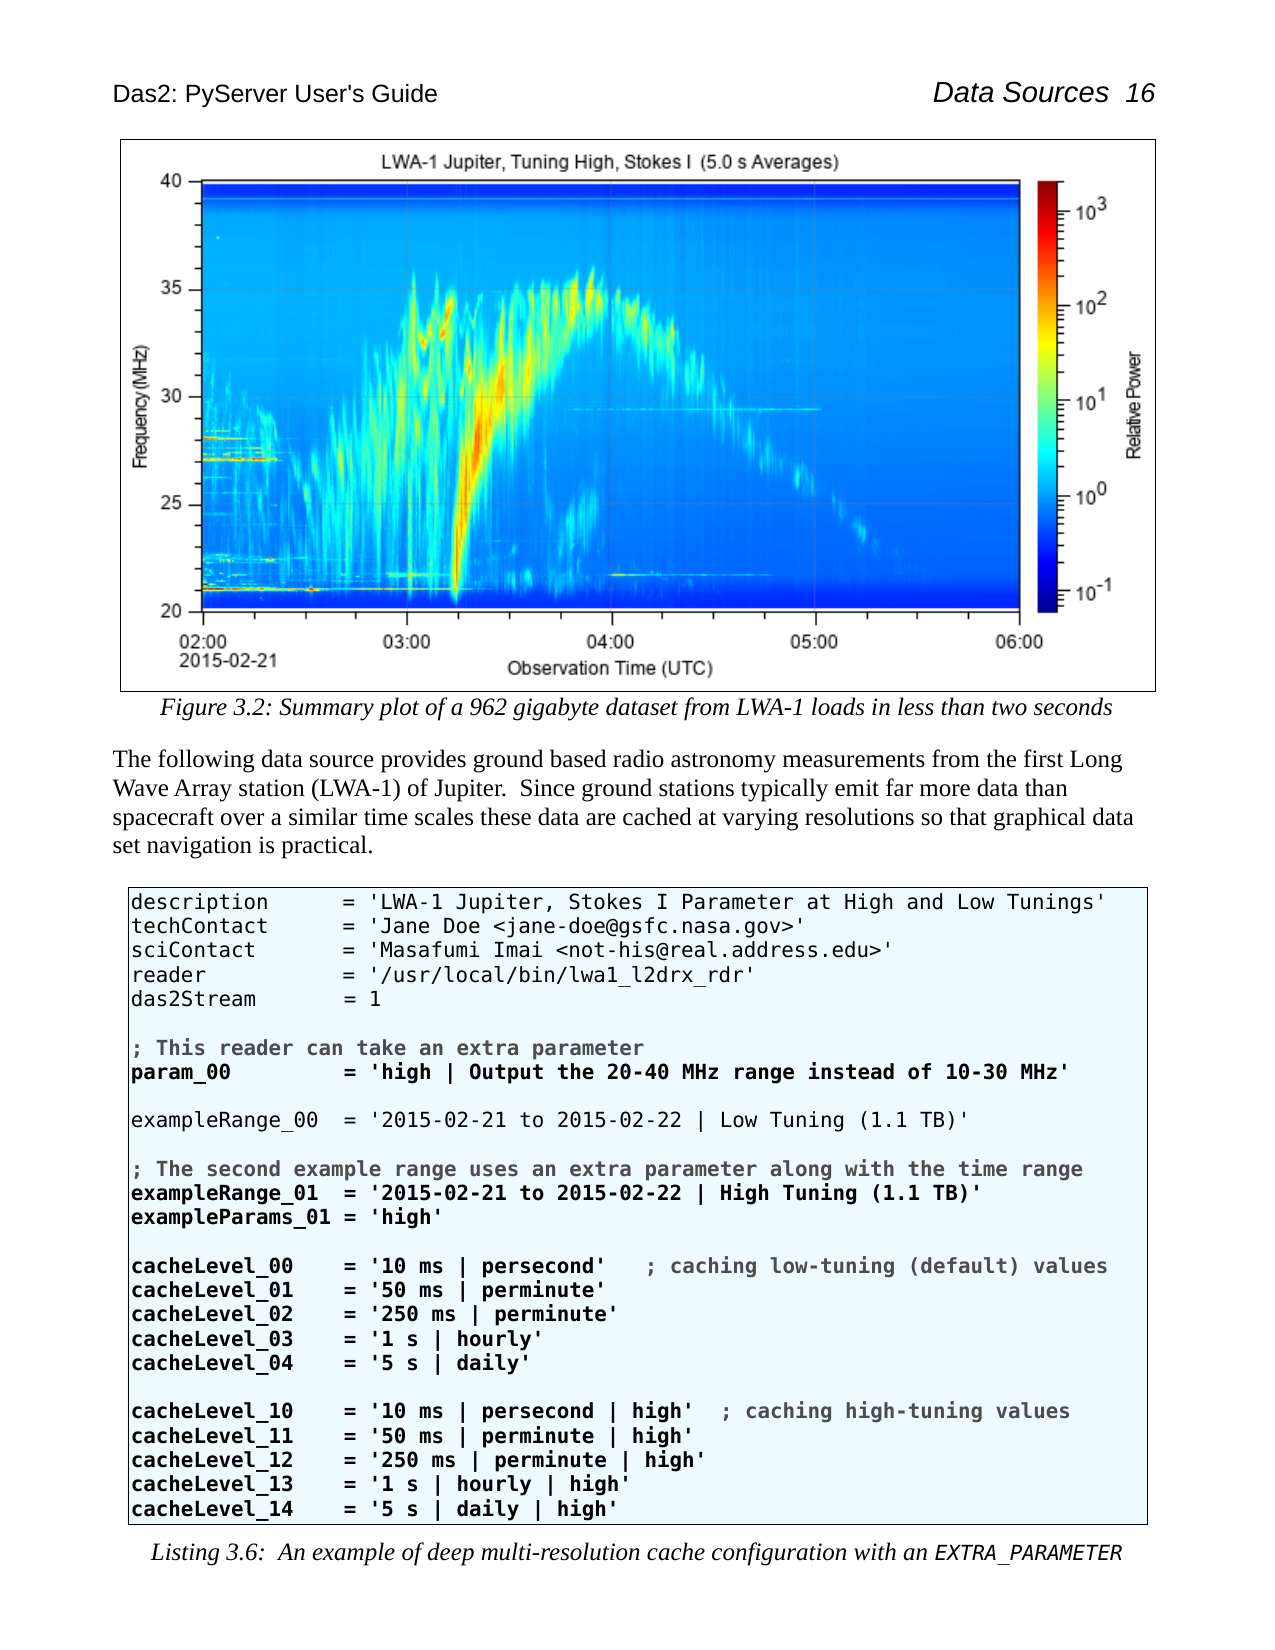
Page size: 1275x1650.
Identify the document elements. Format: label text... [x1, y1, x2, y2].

text das2Stream = 1 [129, 984, 1147, 1008]
text cacheLevel_13 = '1 s | hourly | high' [129, 1469, 1147, 1493]
text exampleRange_00 = '2015-02-21 to 2015-02-22 | Low Tuning (1.1 TB)' [129, 1105, 1147, 1129]
text techContact = 'Jane Doe <jane-doe@gsfc.nasa.gov>' [129, 911, 1147, 935]
text cacheLevel_11 = '50 ms | perminute | high' [129, 1421, 1147, 1445]
picture [122, 141, 1153, 689]
text The following data source provides ground based radio astronomy measurements from the first Long Wave Array station (LWA-1) of Jupiter. Since ground stations typically emit far more data than spacecraft over a similar time scales these data are cached at varying resolutions so that graphical data set navigation is practical. [112, 744, 1162, 859]
text reader = '/usr/local/bin/lwa1_l2drx_rdr' [129, 959, 1147, 984]
text cacheLevel_14 = '5 s | daily | high' [129, 1493, 1147, 1524]
text cacheLevel_10 = '10 ms | persecond | high' ; caching high-tuning values [129, 1396, 1147, 1421]
text Listing 3.6: An example of deep multi-resolution cache configuration with an EXTRA_PARAMETER [112, 1537, 1162, 1565]
text exampleRange_01 = '2015-02-21 to 2015-02-22 | High Tuning (1.1 TB)' [129, 1178, 1147, 1202]
text cacheLevel_12 = '250 ms | perminute | high' [129, 1445, 1147, 1469]
text sciContact = 'Masafumi Imai <not-his@real.address.edu>' [129, 935, 1147, 959]
text Figure 3.2: Summary plot of a 962 gigabyte dataset from LWA-1 loads in less than two seconds [112, 138, 1162, 720]
text cacheLevel_01 = '50 ms | perminute' [129, 1275, 1147, 1299]
text description = 'LWA-1 Jupiter, Stokes I Parameter at High and Low Tunings' [129, 888, 1147, 911]
text cacheLevel_02 = '250 ms | perminute' [129, 1299, 1147, 1324]
text ; This reader can take an extra parameter [129, 1032, 1147, 1057]
text ; The second example range uses an extra parameter along with the time range [129, 1154, 1147, 1178]
text cacheLevel_00 = '10 ms | persecond' ; caching low-tuning (default) values [129, 1251, 1147, 1275]
text cacheLevel_03 = '1 s | hourly' [129, 1324, 1147, 1348]
text cacheLevel_04 = '5 s | daily' [129, 1348, 1147, 1372]
text param_00 = 'high | Output the 20-40 MHz range instead of 10-30 MHz' [129, 1057, 1147, 1081]
text exampleParams_01 = 'high' [129, 1202, 1147, 1227]
